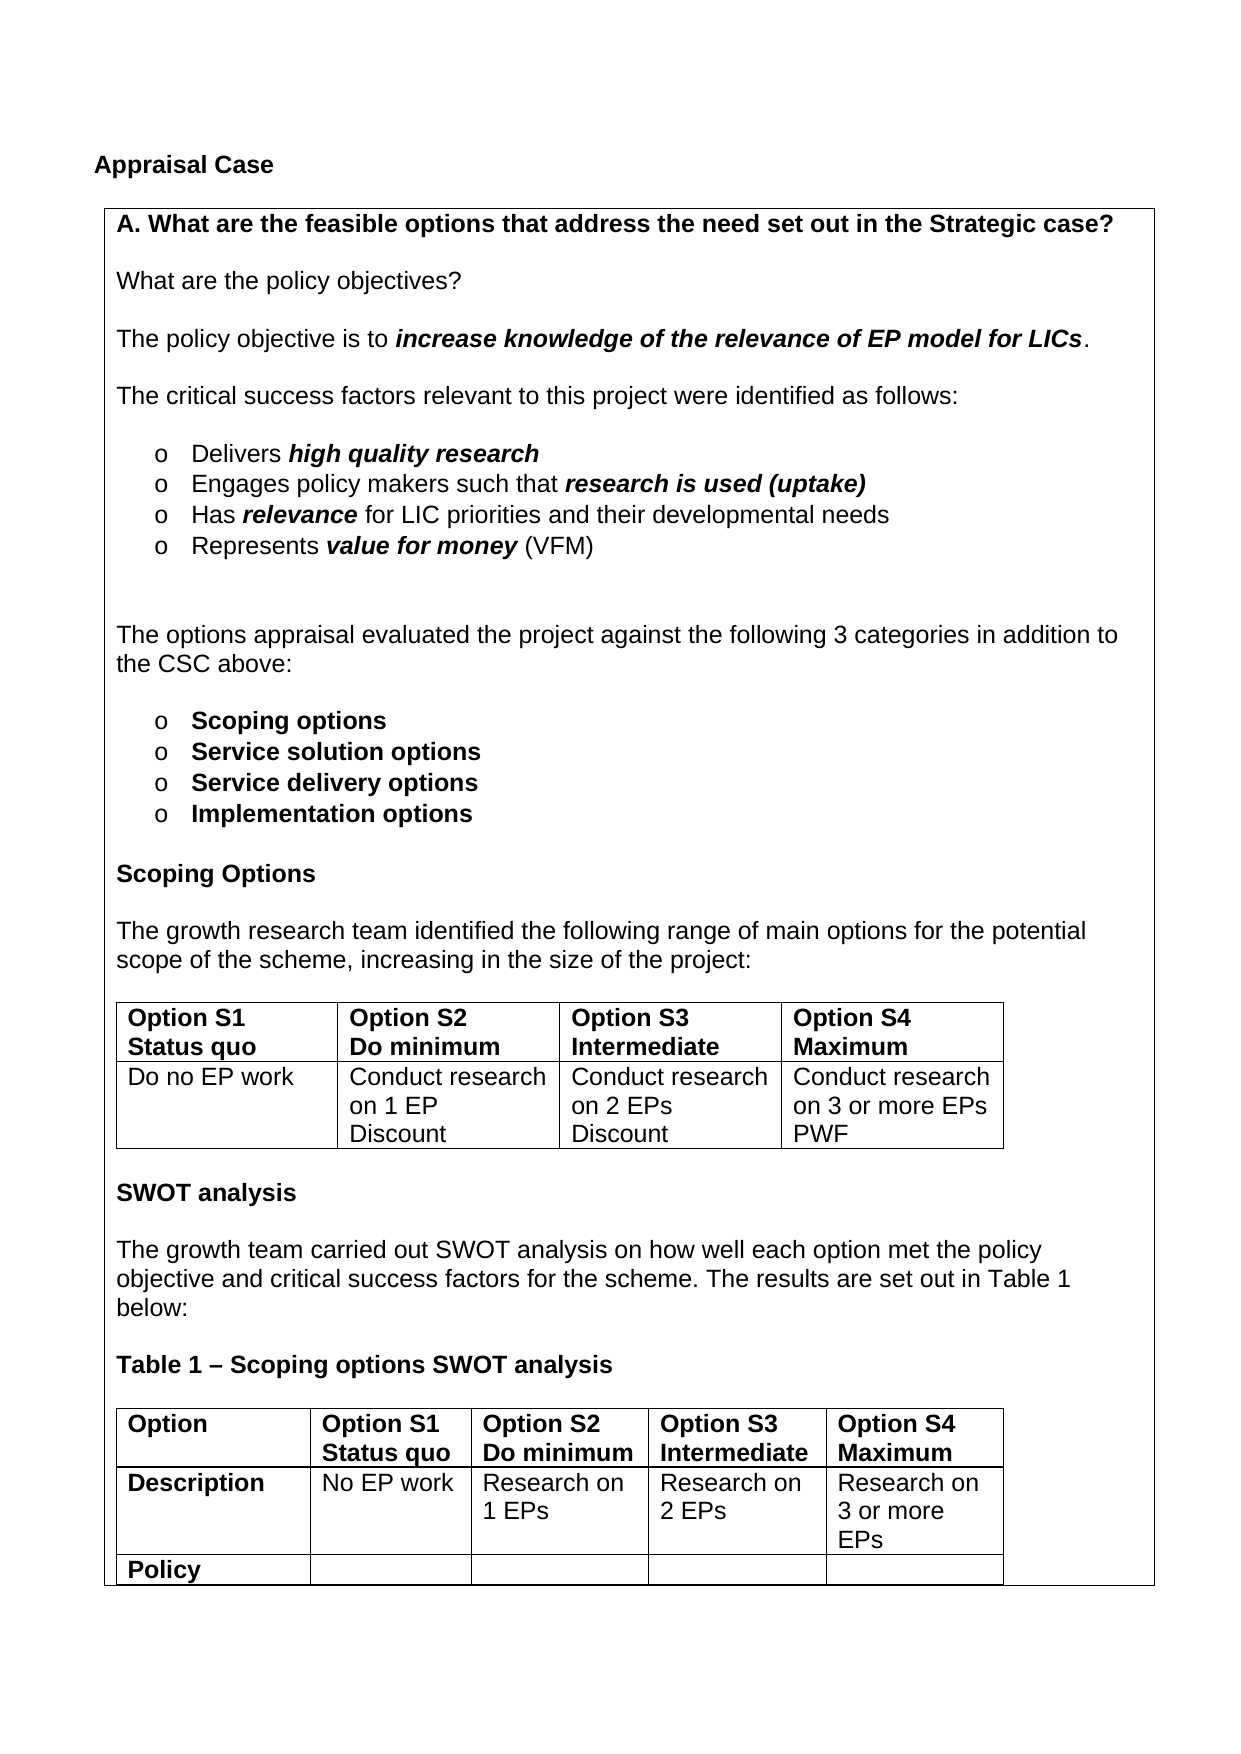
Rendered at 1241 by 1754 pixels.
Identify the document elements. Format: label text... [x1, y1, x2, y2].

table_header Option S3 Intermediate [560, 1003, 781, 1061]
table_header Option S4 Maximum [782, 1003, 1003, 1061]
table_cell Conduct research on 2 EPs Discount [560, 1062, 781, 1148]
table_cell [311, 1555, 471, 1583]
table_header Option S4 Maximum [827, 1409, 1003, 1466]
text Appraisal Case [93, 150, 1125, 179]
table_header Option S1 Status quo [117, 1003, 337, 1061]
table_cell Do no EP work [117, 1062, 337, 1148]
table_header Option S3 Intermediate [649, 1409, 826, 1466]
table_cell No EP work [311, 1468, 471, 1554]
table_header Option S2 Do minimum [338, 1003, 559, 1061]
table_cell [827, 1555, 1003, 1583]
table_header Option S2 Do minimum [472, 1409, 648, 1466]
table_cell Research on 1 EPs [472, 1468, 648, 1554]
table_cell Policy [117, 1555, 310, 1583]
table_cell Research on 2 EPs [649, 1468, 826, 1554]
table_cell Conduct research on 3 or more EPs PWF [782, 1062, 1003, 1148]
table_header Option [117, 1409, 310, 1466]
table_cell Conduct research on 1 EP Discount [338, 1062, 559, 1148]
table_cell Research on 3 or more EPs [827, 1468, 1003, 1554]
table_cell [472, 1555, 648, 1583]
table_cell Description [117, 1468, 310, 1554]
table_header A. What are the feasible options that address the need set out in the Strategic case? What are the policy objectives? The policy objective is to increase knowledge of the relevance of EP model for LICs. The critical success factors relevant to this project were identified as follows: Delivers high quality research Engages policy makers such that research is used (uptake) Has relevance for LIC priorities and their developmental needs Represents value for money (VFM) The options appraisal evaluated the project against the following 3 categories in addition to the CSC above: Scoping options Service solution options Service delivery options Implementation options Scoping Options The growth research team identified the following range of main options for the potential scope of the scheme, increasing in the size of the project: SWOT analysis The growth team carried out SWOT analysis on how well each option met the policy objective and critical success factors for the scheme. The results are set out in Table 1 below: Table 1 – Scoping options SWOT analysis The status quo (option S1 – existing arrangements/no EP work) would not support policy objectives. It fails to address an agenda attracting considerable policy interest. The do nothing option forms a benchmark for VFM analysis. The ‘do minimum’ scope (option S2) involves research on one EP only. It is discounted on the basis it is partial in its approach and unlikely to inform the broader picture of EP engagement in LICs. The ‘intermediate’ scope (option S3) looks to complete research on 2 EPs. This option is also discounted on the basis it fails to provide comprehensive picture on these new partnerships and provide a ‘balanced assessment’. The ‘maximum’ scope (option S4) of conducting research on at least 3 EPs meets all success criteria, supports business needs and represents the preferred way forward. This option has potential to provide a more comprehensive and informed picture. Service solution options The following main service solution options were identified for delivering project objectives and critical success factors. SWOT analysis The following SWOT analysis was conducted on how well each option met the policy objectives and critical success factors for the scheme. The results are presented in Table 1 below. Table 2 – Service Solution options – SWOT analysis The do nothing (or status quo) would not achieve spend objectives. It demonstrates a lack of commitment to tackling a strategic gap on LIC research issues - a key objective for DFID In house research was quickly discounted on the basis relevant skills are not available. In-house activities are more suited to research scoping and management as distinct from doing research. A short term consultancy is also assessed unlikely to achieve policy/spend objectives. Although a less expensive than other options, it is unlikely to deliver operational objectives, compromising on both quality and uptake. The option is therefore discounted. An outsourced research programme (whether medium or long term) offers greatest opportunities for in-depth analysis, research visibility, academic rigour, and synthesis of findings. A medium term research programme is preferred to a longer term research programme given risk of research capture/drift. A medium time horizon provides greater incentives for early delivery of research and so represents our PWF. Service Delivery Options Given the preference for an outsourced programme the growth team identified the following options for service delivery options The following SWOT analysis was conducted on the above options. The results are reflected in Table 2 below. Table 3 – Service Delivery Options – SWOT analysis The minimum option to tender through a research council was rejected. Key concerns relates to fewer opportunities to influence policy and practice and also to manage/direct research activity. The small size of grant awards (typically around £350k) is unlikely to achieve the scale required. RCs are also less good at cohering research. The RCs also lack global coverage or networks, and are typically less plugged into developing country policy dialogue with implications for relevance and uptake. Also, research councils place high emphasis on originality and science excellence as distinct from applied or translational research which is a key objective of this programme. The intermediate/ maximum options are an RPC. This option can achieve scale and complexity required (through sub-contracting). In the absence of the right incentive framework this model risks mission drift and capture by vested interests, with implications for VFM. Risk of research failure is higher under this model (particularly non-directed RPC) as some members of the RPC will be ‘unknown’. It is also potentially ‘management heavy’ particular if incentives are not well aligned. To avoid capture, the preference is for a directed RPC. The programme is then ‘demand’ drive, focused on a specific agenda informed by strategic gap analysis (as distinct from being determined by academic preferences). Appointing a known academic institution, network or think tank was considered (e.g. IDS or IGC). This option offers the benefit of established networks, reducing overhead/fixed costs establishing new networks. It offers more assurances on quality and delivery. It runs the risk however that the ‘new’ research is marginalised in preference for core or the prevailing research agenda. It also does not permit ‘testing’ of the market to achieve maximum VFM, or ‘fit’ with the newly articulated research agenda. Implementation Options The growth team identified the following options for implementation. Table 4 – Scoping options SWOT analysis Summary of Long List Identification of short list On the basis of the above work, the growth team recommends the following short list of options for further detailed options appraisal within the full business case. Status Quo/Counterfactual This option represents the current situation. This option represents the benchmark for VfM by which the other options are compared. It involves no new DFID funded research on EPs. Do Minimum This option represents the minimum amount of research activity and related spend (£) when set against policy objectives, as follows: Scope: Research on 1 EP Service Solution: Medium term outsourced programme Service Delivery: Appoint think tank/network Implementation: 3 Year RPC with break Reference Project (PWF) This option represents the desired level of project scope and spend (£) and is the project’s preferred way forward at the long list stage: Scope: Research on 3 or more EPs Service Solution: Medium term outsourced programme Service Delivery: Direct Procurement through RPC Implementation: 3 Year RPC with break Reference Project – More Ambitious This option represents a more ambitious programme as it involves a competitive tender and potentially higher research spend: Scope: Research on 3 or more EPs Service Solution: Long term outsourced programme Service Delivery: Direct Procurement/Competitive tender Implementation: 4 Year RPC with Break Clause The short list of options based on the above long list is identified as following 1. Counterfactual No research on EPs 2. Do Minimum (ambitious) Appoint Think Tank (1-2EPs) 3. Reference Project (PWF) Direct Procure an RPC, 3 Years, 3 Pillars The rationale for numeric scoring above is expanded in the matrix below. The options appraisal suggests direct procurement through an RPC (as distinct from appointing a think tank) as the preferred way forward. This option scores 53 compared to 47 for the second best option. [105, 209, 1154, 1584]
table_cell [649, 1555, 826, 1583]
table_header Option S1 Status quo [311, 1409, 471, 1466]
